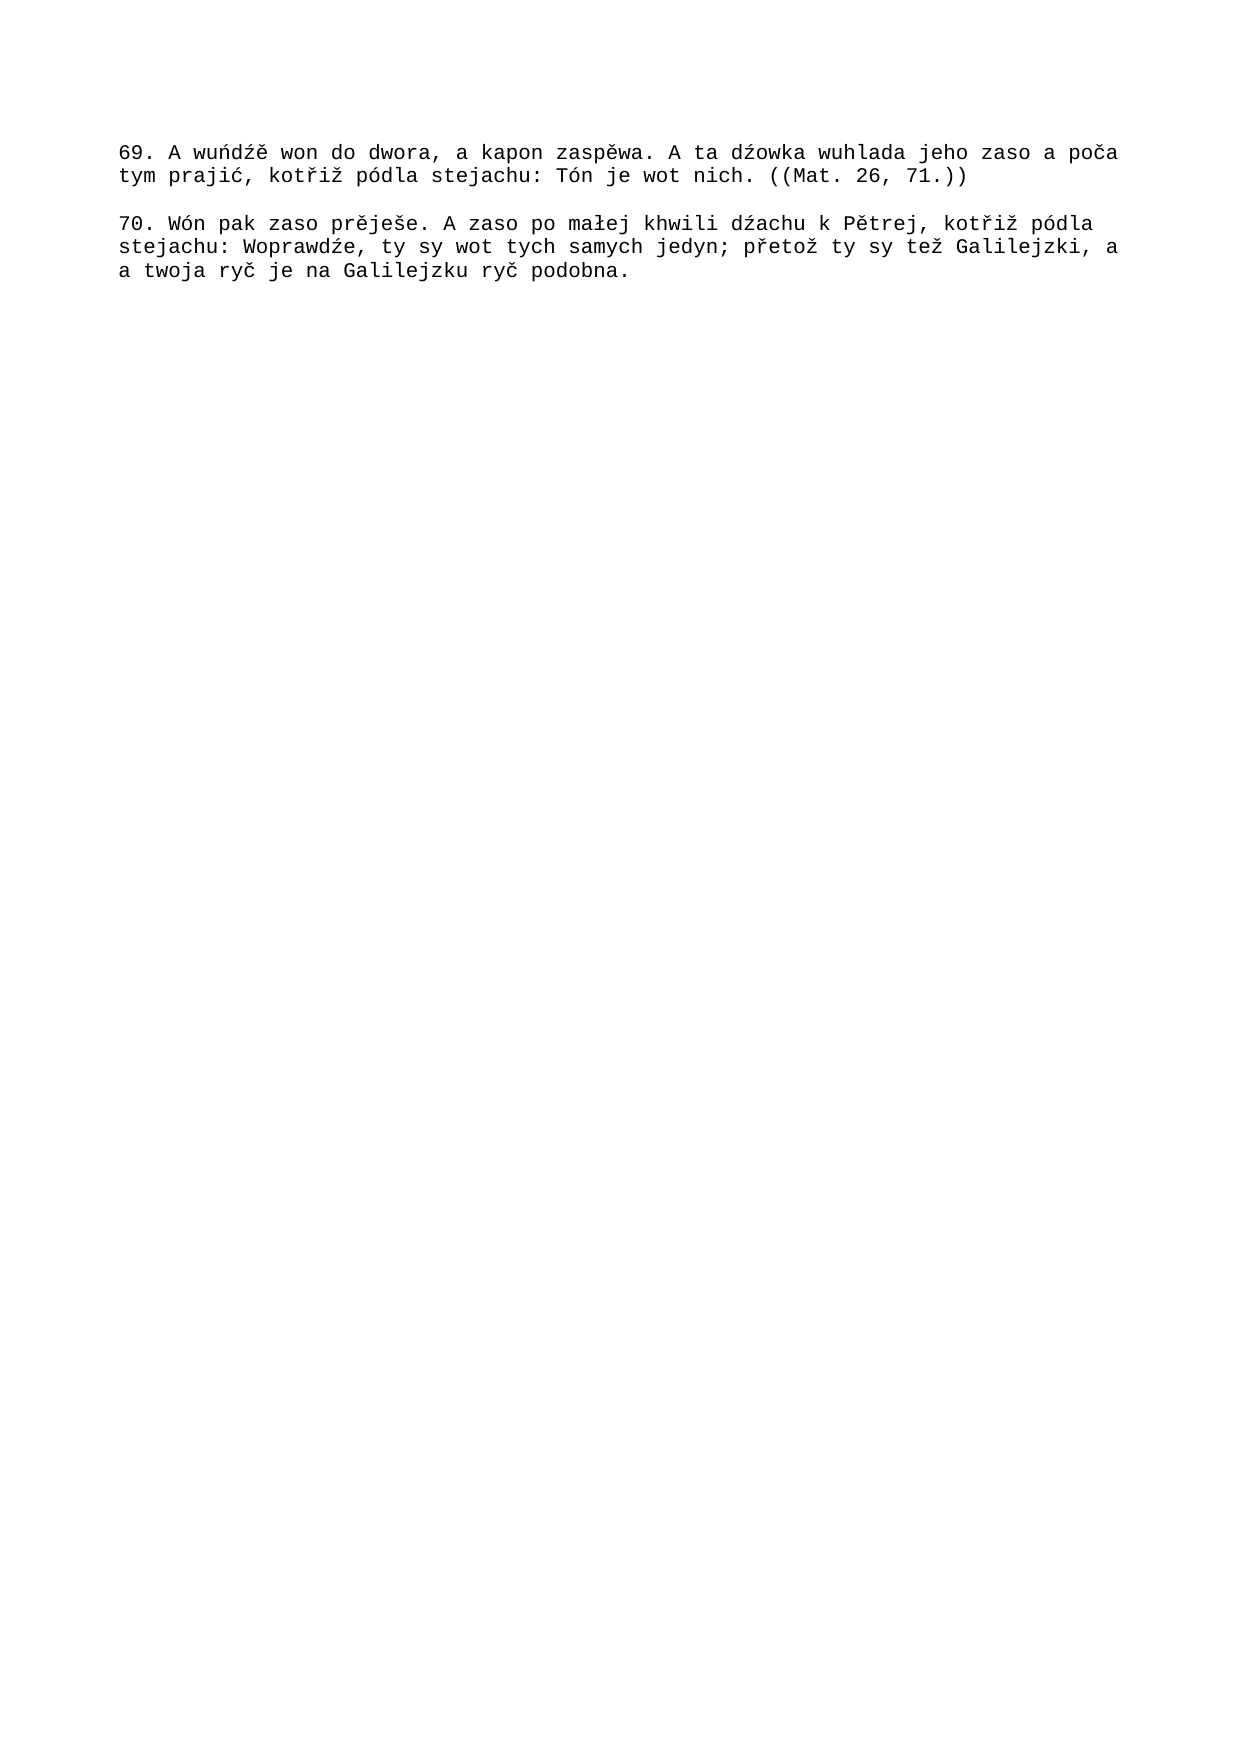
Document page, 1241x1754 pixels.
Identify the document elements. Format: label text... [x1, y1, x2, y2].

text 70. Wón pak zaso prěješe. A zaso po małej khwili dźachu k Pětrej, kotřiž pódla stejachu: Woprawdźe, ty sy wot tych samych jedyn; přetož ty sy tež Galilejzki, a a twoja ryč je na Galilejzku ryč podobna. [118, 213, 1122, 284]
text 69. A wuńdźě won do dwora, a kapon zaspěwa. A ta dźowka wuhlada jeho zaso a poča tym prajić, kotřiž pódla stejachu: Tón je wot nich. ((Mat. 26, 71.)) [118, 142, 1122, 189]
